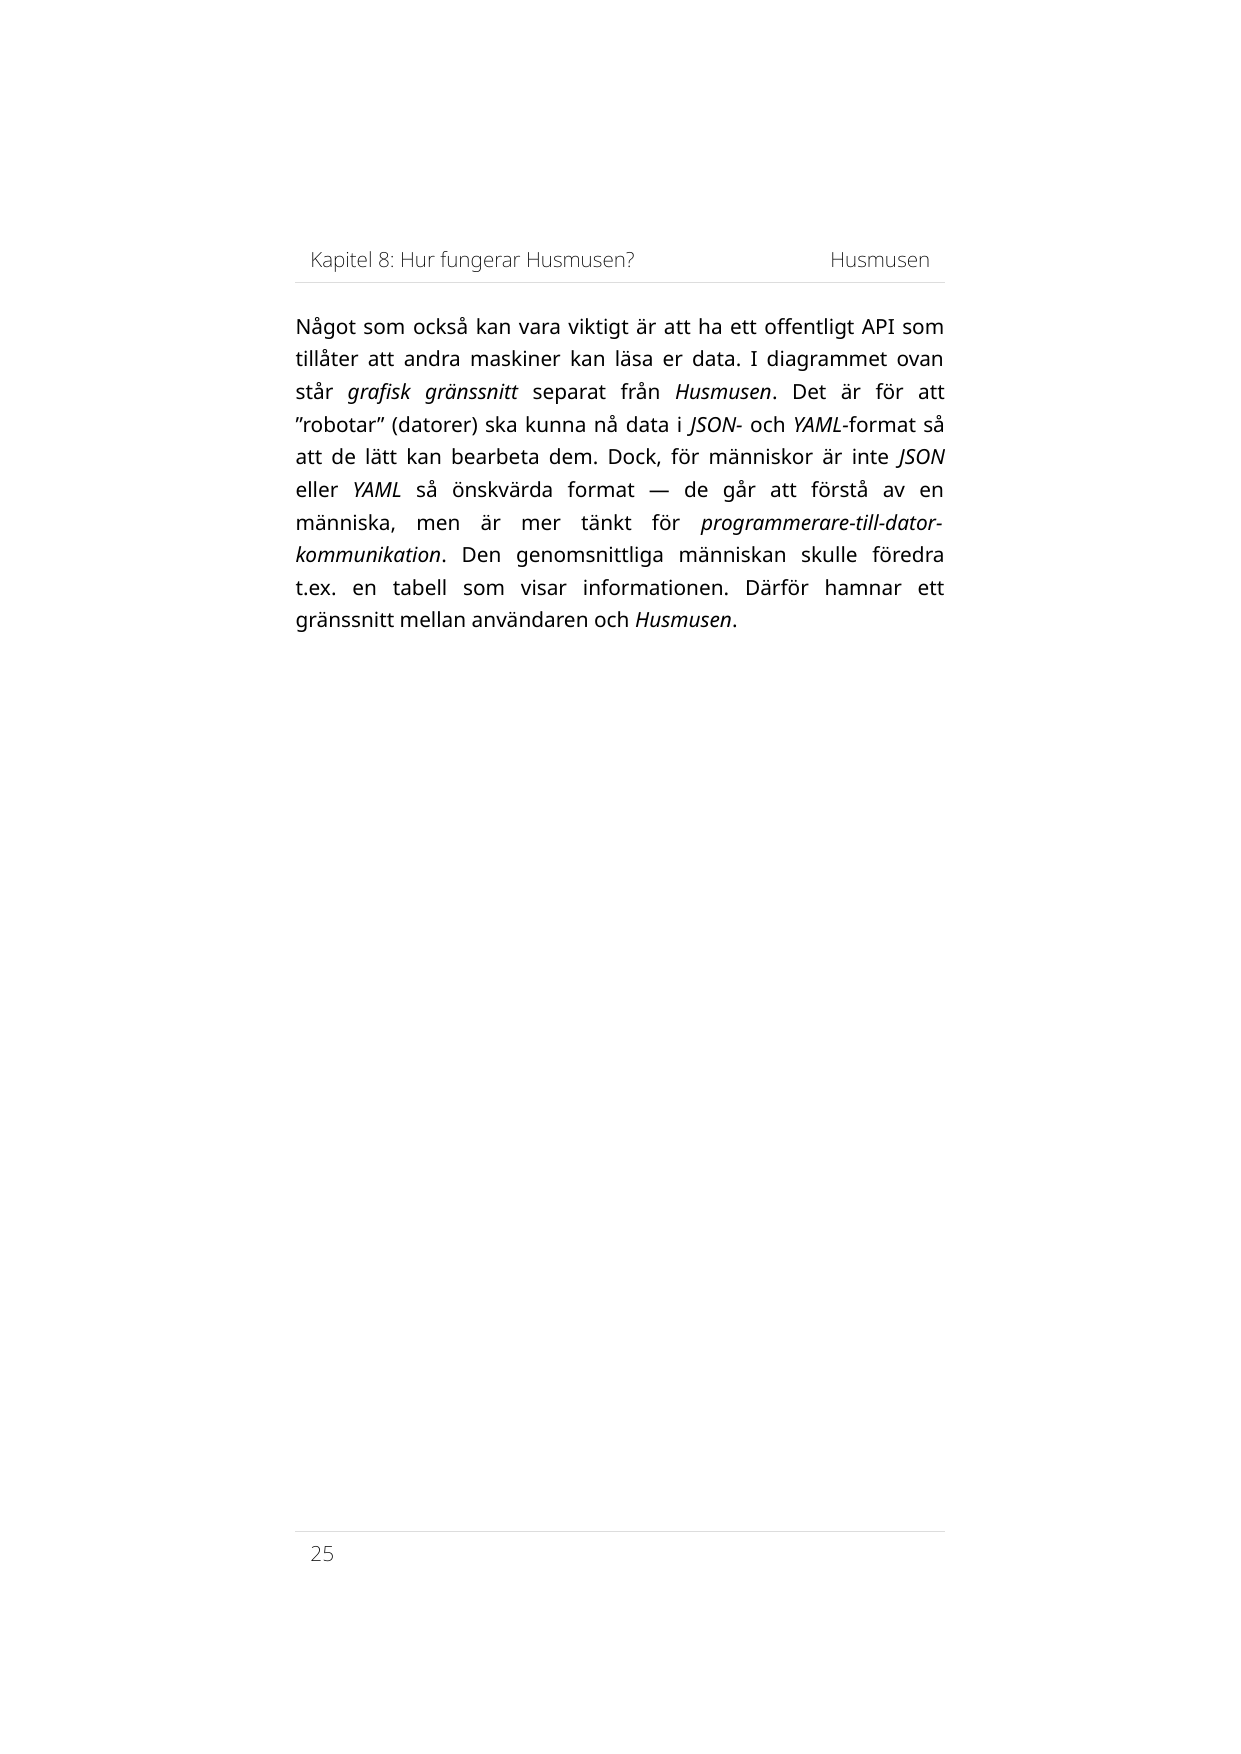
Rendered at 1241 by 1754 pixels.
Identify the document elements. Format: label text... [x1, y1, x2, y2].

text Något som också kan vara viktigt är att ha ett offentligt API som tillåter att andra maskiner kan läsa er data. I diagrammet ovan står grafisk gränssnitt separat från Husmusen. Det är för att ”robotar” (datorer) ska kunna nå data i JSON- och YAML-format så att de lätt kan bearbeta dem. Dock, för människor är inte JSON eller YAML så önskvärda format — de går att förstå av en människa, men är mer tänkt för programmerare-till-dator-kommunikation. Den genomsnittliga människan skulle föredra t.ex. en tabell som visar informationen. Därför hamnar ett gränssnitt mellan användaren och Husmusen. [295, 312, 945, 634]
